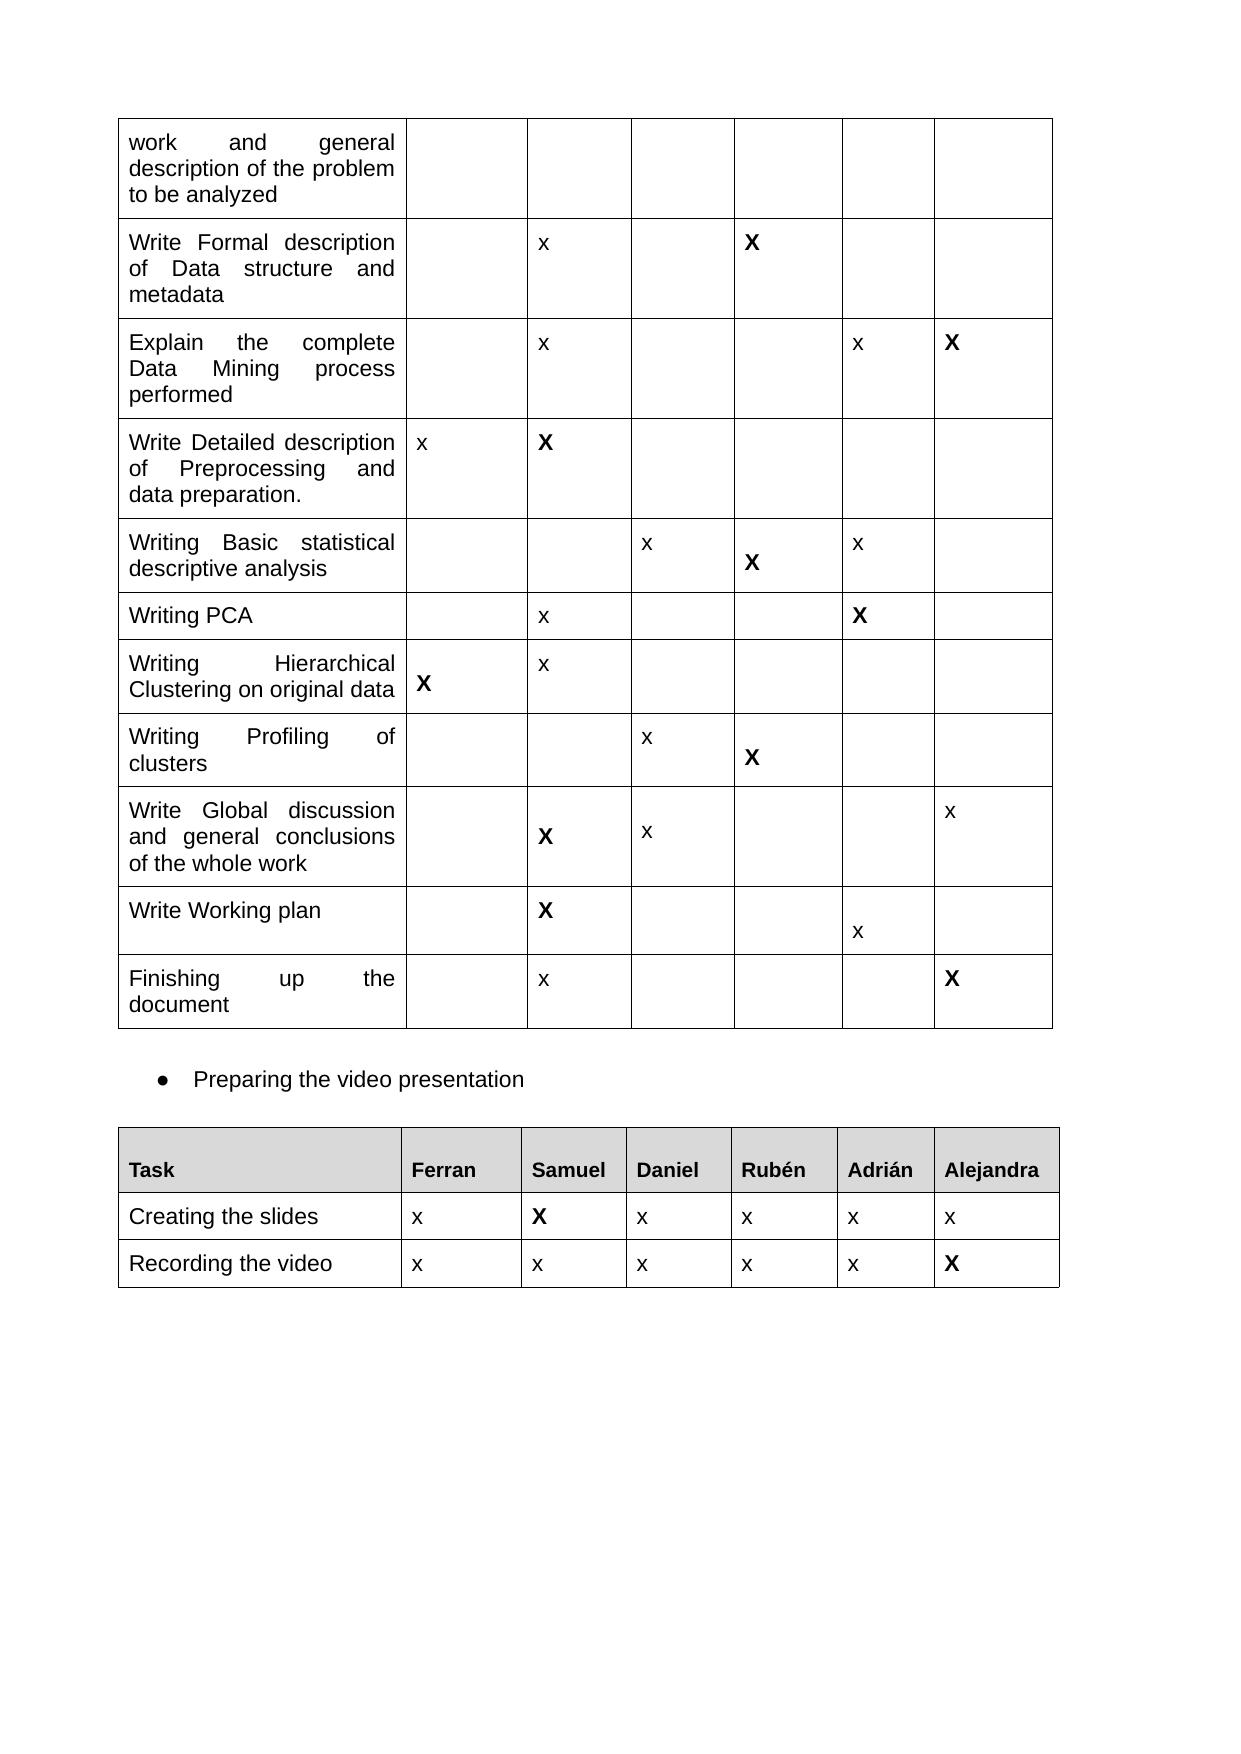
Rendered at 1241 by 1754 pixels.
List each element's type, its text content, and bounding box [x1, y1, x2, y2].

table_header Samuel [522, 1128, 626, 1192]
table_cell x [528, 640, 631, 713]
table_cell x [528, 319, 631, 418]
table_cell x [522, 1240, 626, 1287]
table_header Adrián [838, 1128, 934, 1192]
table_cell [935, 887, 1052, 954]
table_cell X [935, 955, 1052, 1028]
table_cell [632, 319, 734, 418]
table_cell [632, 955, 734, 1028]
table_cell X [407, 640, 527, 713]
table_cell Finishing up the document [119, 955, 406, 1028]
table_cell Writing Basic statistical descriptive analysis [119, 519, 406, 592]
table_header Ferran [402, 1128, 521, 1192]
table_cell [935, 519, 1052, 592]
table_cell [843, 714, 934, 786]
table_cell X [528, 419, 631, 518]
table_cell [632, 593, 734, 639]
table_cell x [632, 519, 734, 592]
table_cell Explain the complete Data Mining process performed [119, 319, 406, 418]
table_cell Creating the slides [119, 1193, 401, 1239]
table_cell x [732, 1240, 837, 1287]
table_cell x [935, 1193, 1059, 1239]
table_cell x [935, 787, 1052, 886]
table_cell x [632, 787, 734, 886]
table_cell X [735, 519, 842, 592]
table_cell x [732, 1193, 837, 1239]
table_cell X [935, 319, 1052, 418]
table_cell x [843, 319, 934, 418]
table_cell x [402, 1240, 521, 1287]
table_cell [843, 787, 934, 886]
table_cell Writing Profiling of clusters [119, 714, 406, 786]
table_cell x [843, 887, 934, 954]
table_cell [407, 119, 527, 218]
table_cell [632, 419, 734, 518]
table_cell [735, 787, 842, 886]
table_cell [843, 219, 934, 318]
table_cell x [632, 714, 734, 786]
table_cell [632, 640, 734, 713]
table_cell [735, 319, 842, 418]
table_cell Recording the video [119, 1240, 401, 1287]
table_cell [407, 787, 527, 886]
table_cell [935, 219, 1052, 318]
table_cell Writing Hierarchical Clustering on original data [119, 640, 406, 713]
table_cell x [843, 519, 934, 592]
table_cell [735, 955, 842, 1028]
table_cell [735, 887, 842, 954]
table_cell [407, 593, 527, 639]
table_cell X [843, 593, 934, 639]
table_cell x [402, 1193, 521, 1239]
table_cell x [528, 955, 631, 1028]
table_cell [407, 955, 527, 1028]
table_cell X [935, 1240, 1059, 1287]
table_cell x [407, 419, 527, 518]
table_cell x [528, 593, 631, 639]
table_cell [843, 640, 934, 713]
table_cell x [528, 219, 631, 318]
table_header Daniel [627, 1128, 731, 1192]
table_cell x [838, 1240, 934, 1287]
table_cell [843, 119, 934, 218]
table_cell [528, 119, 631, 218]
table_cell [735, 593, 842, 639]
table_cell x [627, 1240, 731, 1287]
table_cell [935, 640, 1052, 713]
table_cell Write Detailed description of Preprocessing and data preparation. [119, 419, 406, 518]
table_cell [935, 593, 1052, 639]
table_cell X [735, 219, 842, 318]
table_cell [735, 419, 842, 518]
table_cell [935, 419, 1052, 518]
table_cell [528, 714, 631, 786]
table_cell Write Working plan [119, 887, 406, 954]
table_cell [735, 119, 842, 218]
table_cell [935, 119, 1052, 218]
table_cell [407, 714, 527, 786]
table_cell [407, 519, 527, 592]
table_cell X [528, 787, 631, 886]
table_cell Write Global discussion and general conclusions of the whole work [119, 787, 406, 886]
table_cell [407, 319, 527, 418]
table_cell x [838, 1193, 934, 1239]
table_cell work and general description of the problem to be analyzed [119, 119, 406, 218]
table_cell X [735, 714, 842, 786]
table_cell Write Formal description of Data structure and metadata [119, 219, 406, 318]
table_cell X [522, 1193, 626, 1239]
table_cell [632, 219, 734, 318]
table_cell [407, 887, 527, 954]
table_cell [632, 119, 734, 218]
table_cell x [627, 1193, 731, 1239]
table_cell [632, 887, 734, 954]
table_cell [735, 640, 842, 713]
table_cell Writing PCA [119, 593, 406, 639]
table_header Rubén [732, 1128, 837, 1192]
table_header Alejandra [935, 1128, 1059, 1192]
table_cell [935, 714, 1052, 786]
table_cell X [528, 887, 631, 954]
table_cell [407, 219, 527, 318]
table_cell [528, 519, 631, 592]
table_cell [843, 955, 934, 1028]
table_cell [843, 419, 934, 518]
list Preparing the video presentation [156, 1066, 1122, 1093]
table_header Task [119, 1128, 401, 1192]
